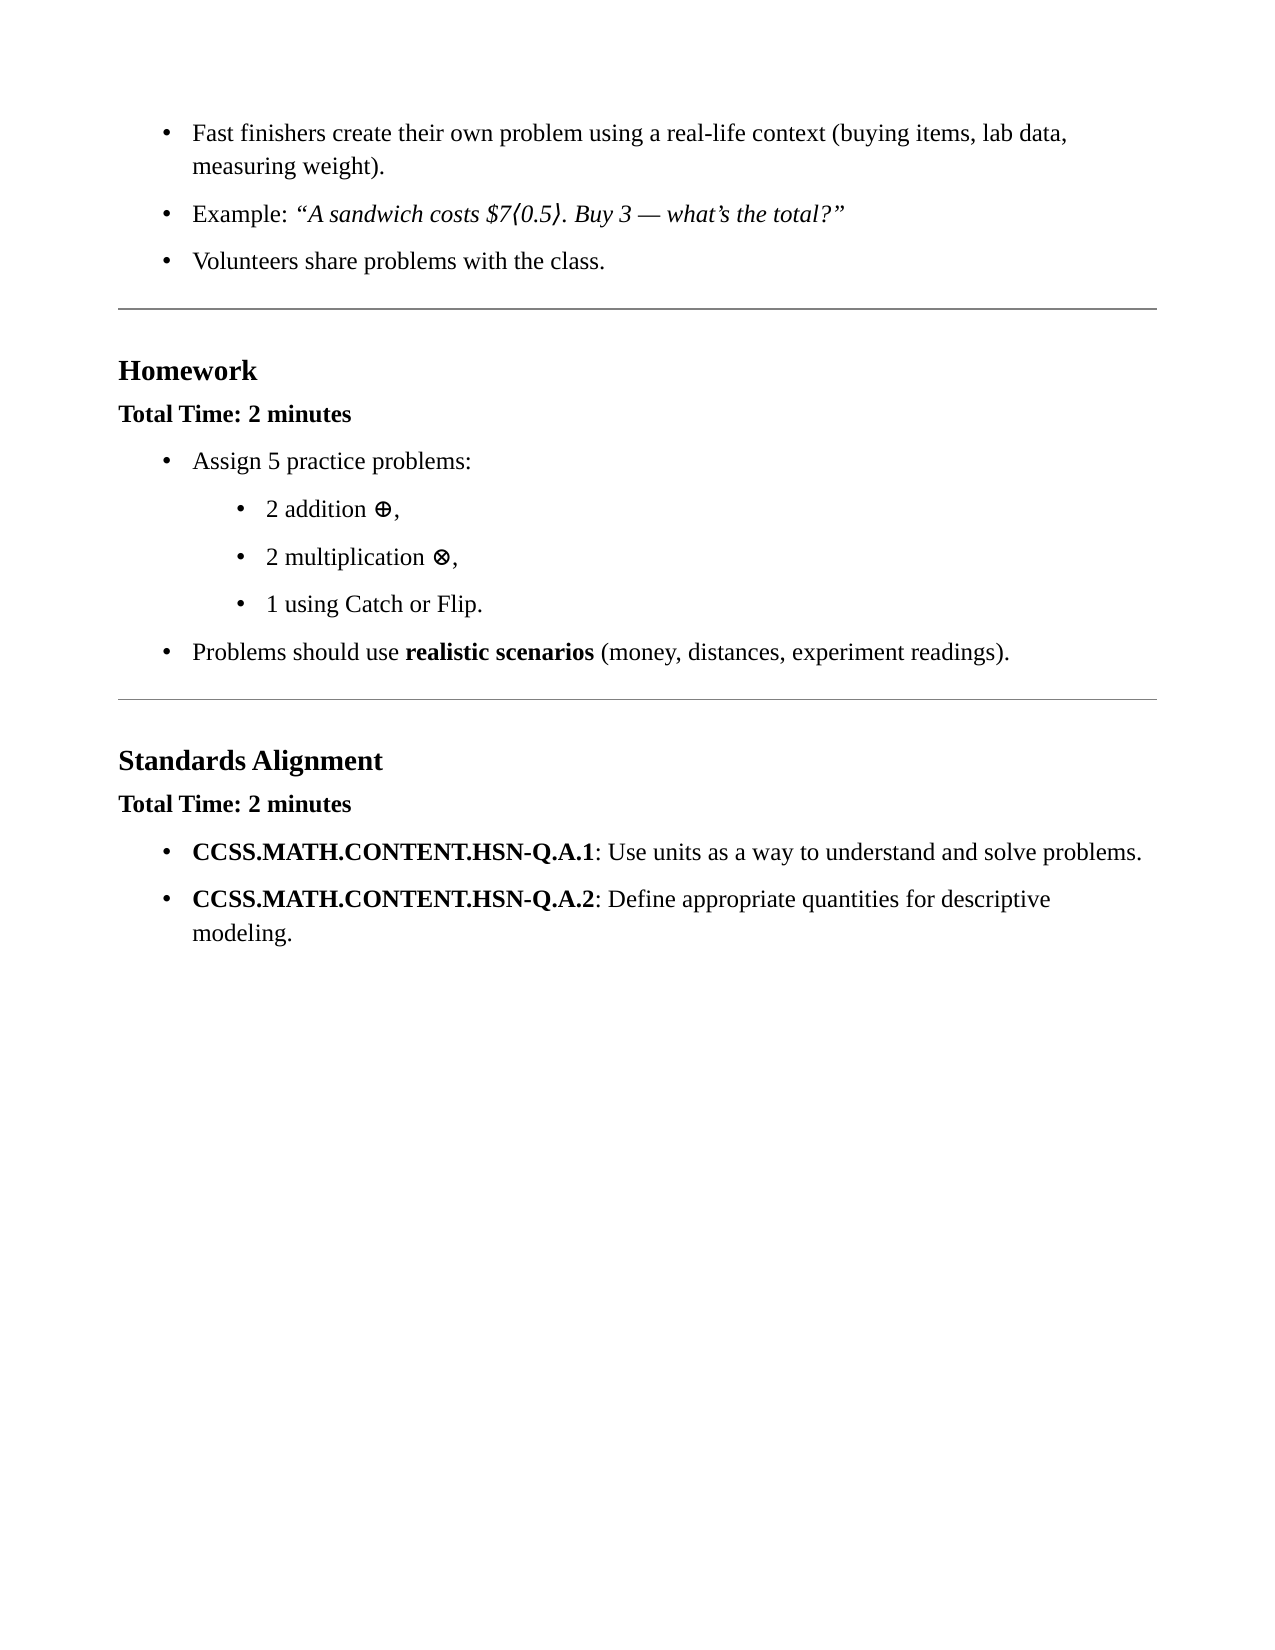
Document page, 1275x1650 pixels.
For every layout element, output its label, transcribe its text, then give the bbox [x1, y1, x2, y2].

list Assign 5 practice problems: [162, 446, 1157, 475]
list CCSS.MATH.CONTENT.HSN-Q.A.1: Use units as a way to understand and solve problems. [162, 837, 1157, 866]
text Total Time: 2 minutes [118, 789, 1157, 818]
list Problems should use realistic scenarios (money, distances, experiment readings). [162, 637, 1157, 666]
list 1 using Catch or Flip. [236, 589, 1157, 618]
list 2 addition ⊕, [236, 494, 1157, 523]
list Volunteers share problems with the class. [162, 246, 1157, 275]
subtitle Homework [118, 353, 1157, 386]
list 2 multiplication ⊗, [236, 542, 1157, 570]
list Example: “A sandwich costs $7⟨0.5⟩. Buy 3 — what’s the total?” [162, 199, 1157, 227]
list Fast finishers create their own problem using a real-life context (buying items, lab data, measuring weight). [162, 118, 1157, 180]
list CCSS.MATH.CONTENT.HSN-Q.A.2: Define appropriate quantities for descriptive modeling. [162, 884, 1157, 946]
subtitle Standards Alignment [118, 743, 1157, 777]
text Total Time: 2 minutes [118, 399, 1157, 428]
